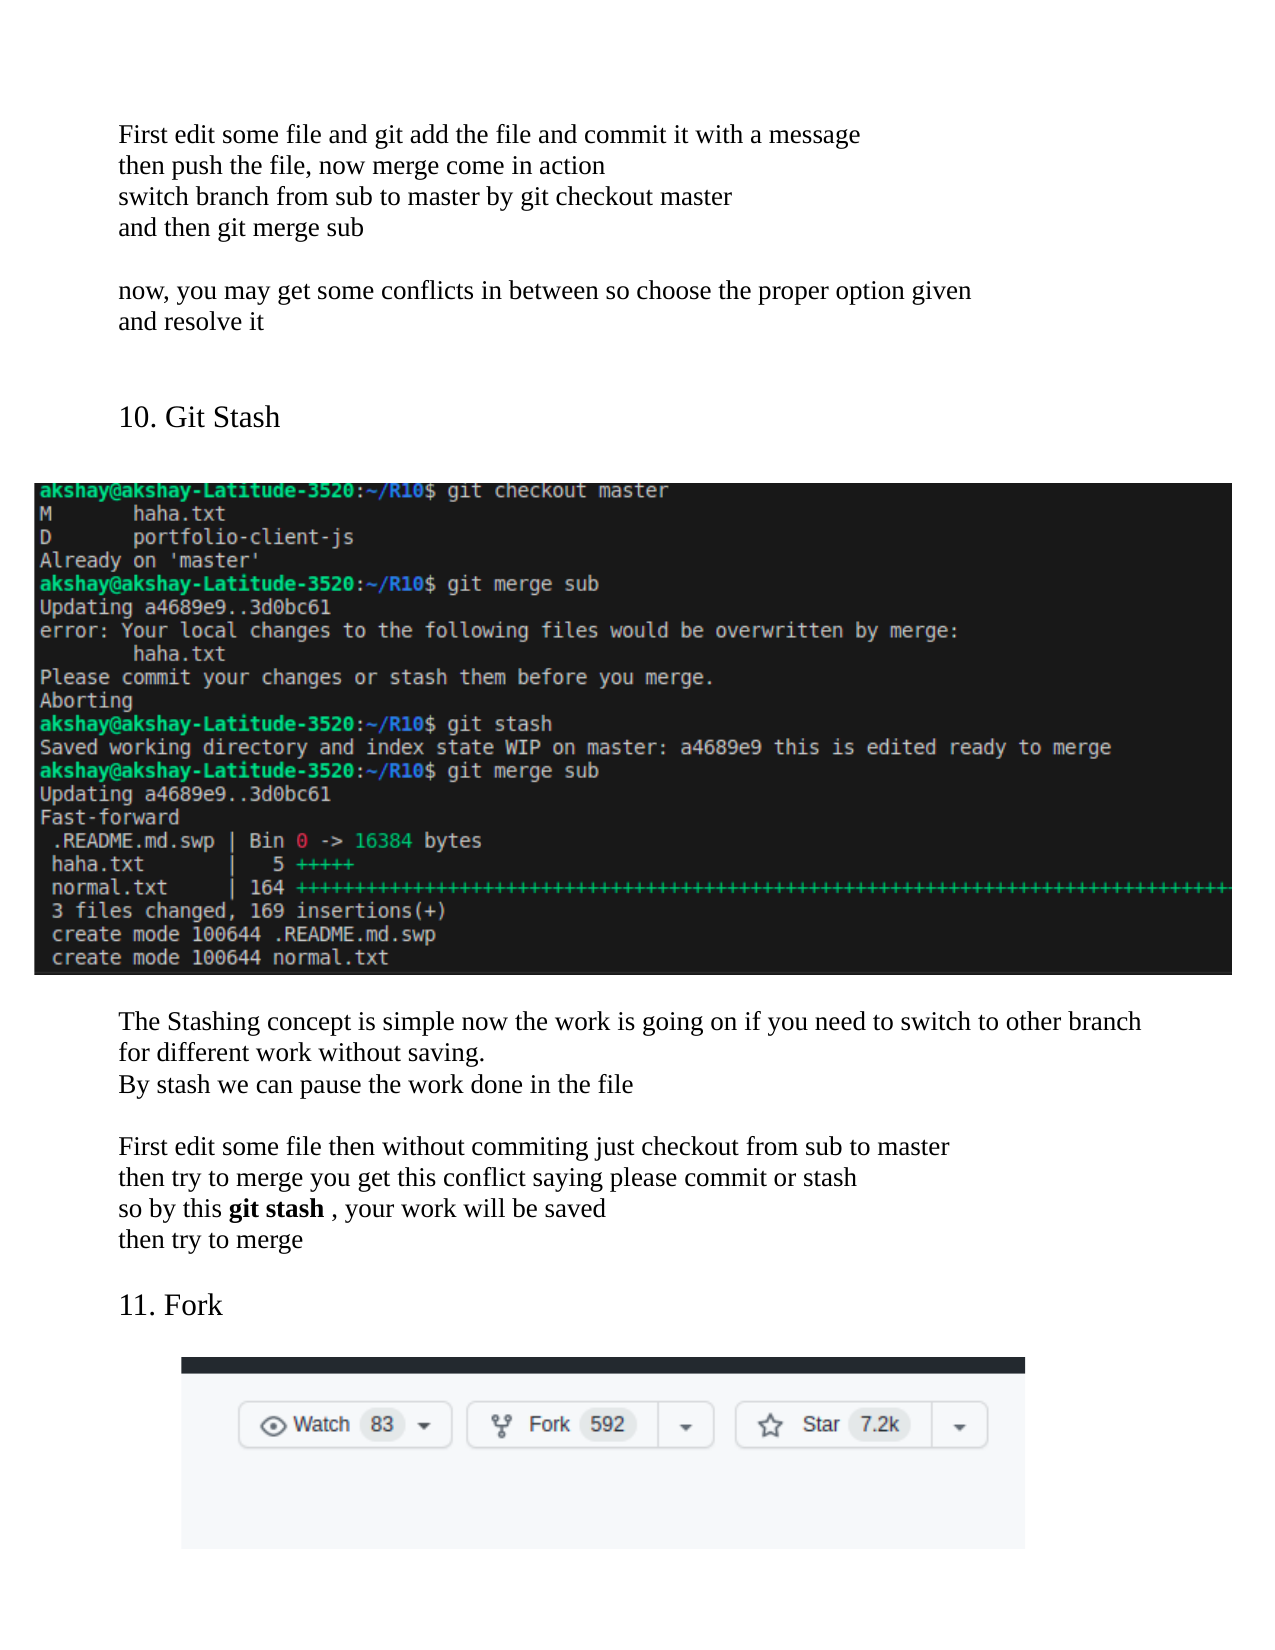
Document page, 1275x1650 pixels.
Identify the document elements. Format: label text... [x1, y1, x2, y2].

picture [181, 1357, 1026, 1549]
text then try to merge [118, 1223, 1157, 1254]
text then try to merge you get this conflict saying please commit or stash [118, 1161, 1157, 1192]
text so by this git stash , your work will be saved [118, 1192, 1157, 1223]
picture [34, 483, 1232, 975]
text then push the file, now merge come in action [118, 149, 1157, 180]
text switch branch from sub to master by git checkout master [118, 180, 1157, 212]
text now, you may get some conflicts in between so choose the proper option given [118, 274, 1157, 305]
text 10. Git Stash [118, 398, 1157, 434]
text 11. Fork [118, 1286, 1157, 1322]
text First edit some file then without commiting just checkout from sub to master [118, 1130, 1157, 1161]
text First edit some file and git add the file and commit it with a message [118, 118, 1157, 149]
text The Stashing concept is simple now the work is going on if you need to switch to other branch for different work without saving. [118, 1005, 1157, 1068]
text and resolve it [118, 305, 1157, 336]
text By stash we can pause the work done in the file [118, 1068, 1157, 1099]
text and then git merge sub [118, 212, 1157, 243]
